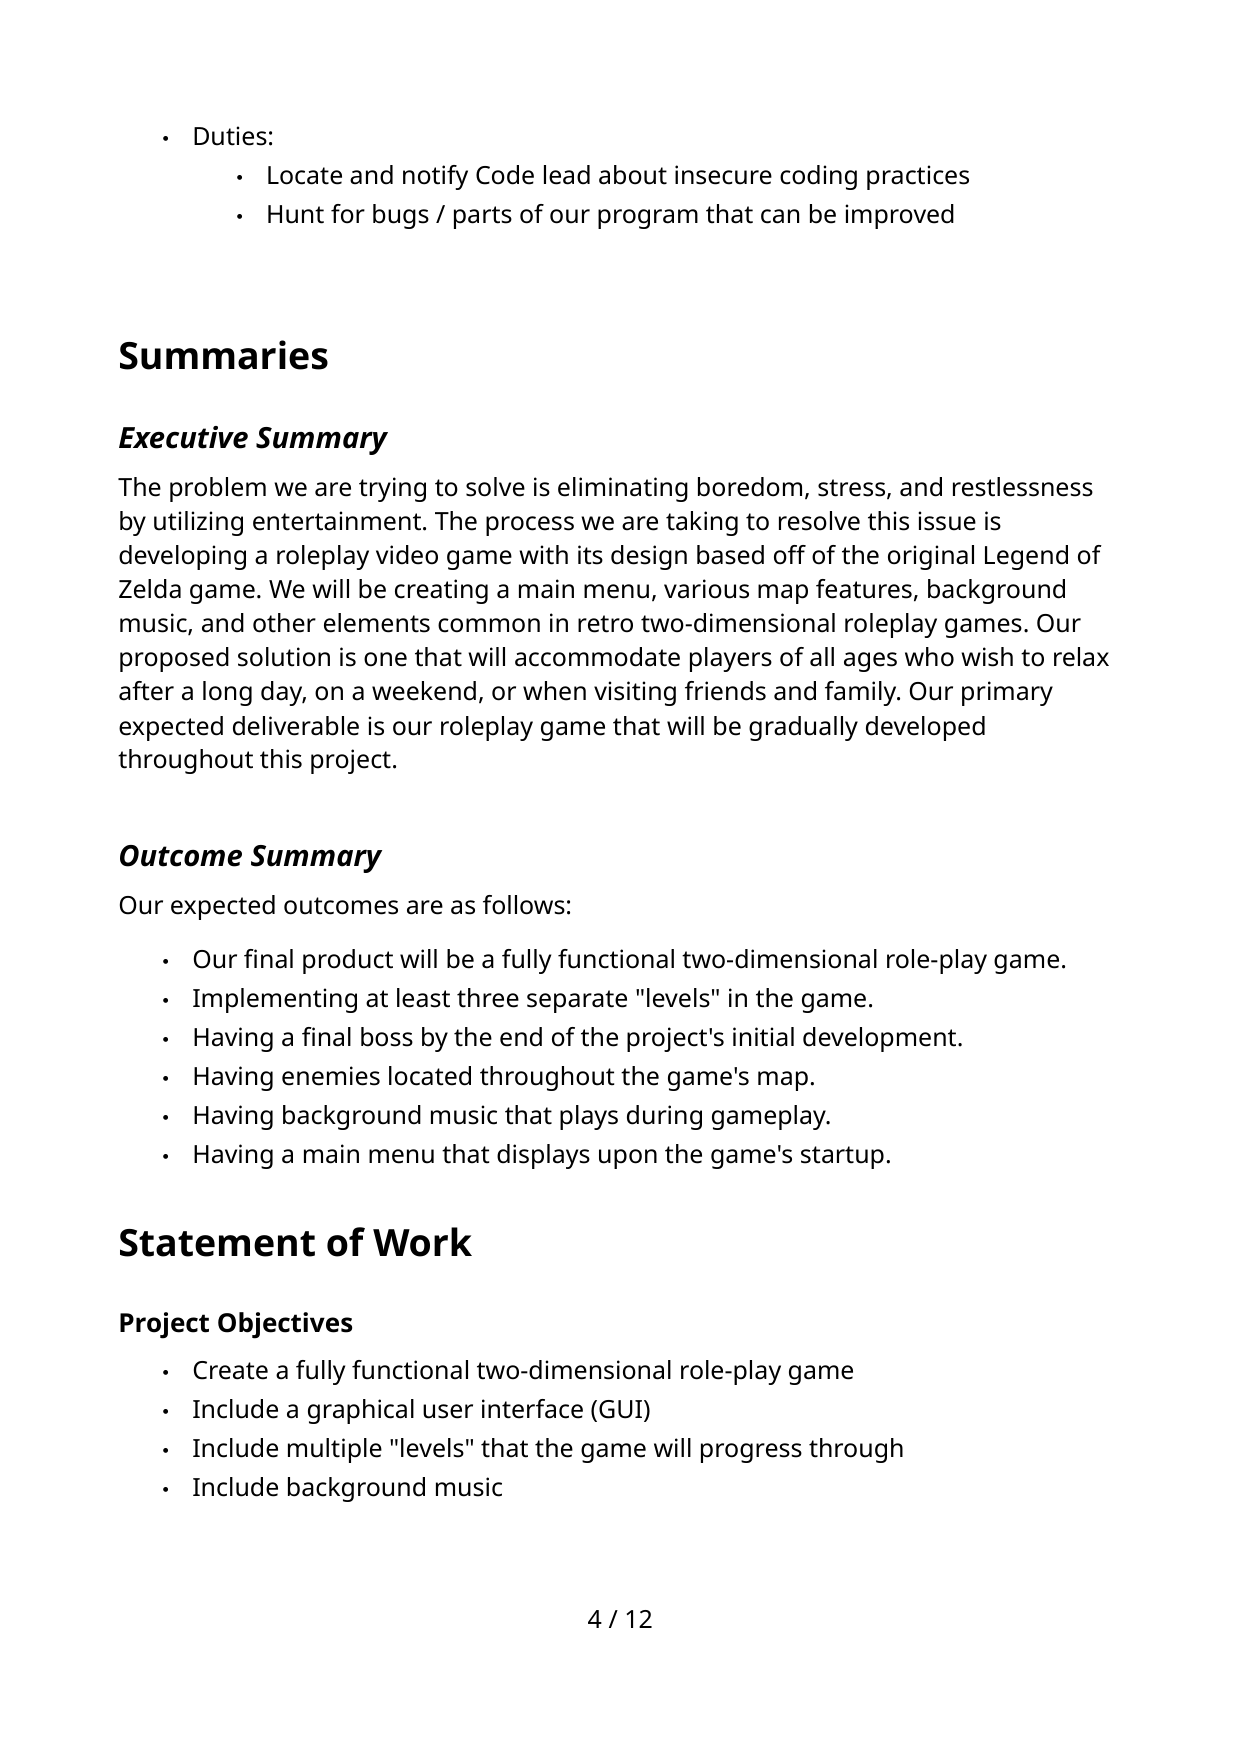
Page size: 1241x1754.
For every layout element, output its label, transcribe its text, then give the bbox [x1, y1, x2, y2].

subtitle Outcome Summary [118, 835, 1122, 875]
subtitle Project Objectives [118, 1304, 1122, 1340]
list Include background music [162, 1470, 1122, 1504]
list Having background music that plays during gameplay. [162, 1098, 1122, 1132]
text Our expected outcomes are as follows: [118, 887, 1122, 922]
subtitle Summaries [118, 329, 1122, 380]
list Hunt for bugs / parts of our program that can be improved [236, 196, 1122, 231]
list Having a main menu that displays upon the game's startup. [162, 1137, 1122, 1171]
list Having enemies located throughout the game's map. [162, 1059, 1122, 1093]
list Our final product will be a fully functional two-dimensional role-play game. [162, 941, 1122, 975]
list Create a fully functional two-dimensional role-play game [162, 1352, 1122, 1386]
list Locate and notify Code lead about insecure coding practices [236, 157, 1122, 191]
list Having a final boss by the end of the project's initial development. [162, 1019, 1122, 1054]
list Duties: [162, 118, 1122, 152]
subtitle Statement of Work [118, 1216, 1122, 1267]
list Include a graphical user interface (GUI) [162, 1392, 1122, 1426]
list Include multiple "levels" that the game will progress through [162, 1431, 1122, 1465]
text The problem we are trying to solve is eliminating boredom, stress, and restlessness by utilizing entertainment. The process we are taking to resolve this issue is developing a roleplay video game with its design based off of the original Legend of Zelda game. We will be creating a main menu, various map features, background music, and other elements common in retro two-dimensional roleplay games. Our proposed solution is one that will accommodate players of all ages who wish to relax after a long day, on a weekend, or when visiting friends and family. Our primary expected deliverable is our roleplay game that will be gradually developed throughout this project. [118, 470, 1122, 776]
subtitle Executive Summary [118, 417, 1122, 457]
list Implementing at least three separate "levels" in the game. [162, 980, 1122, 1014]
